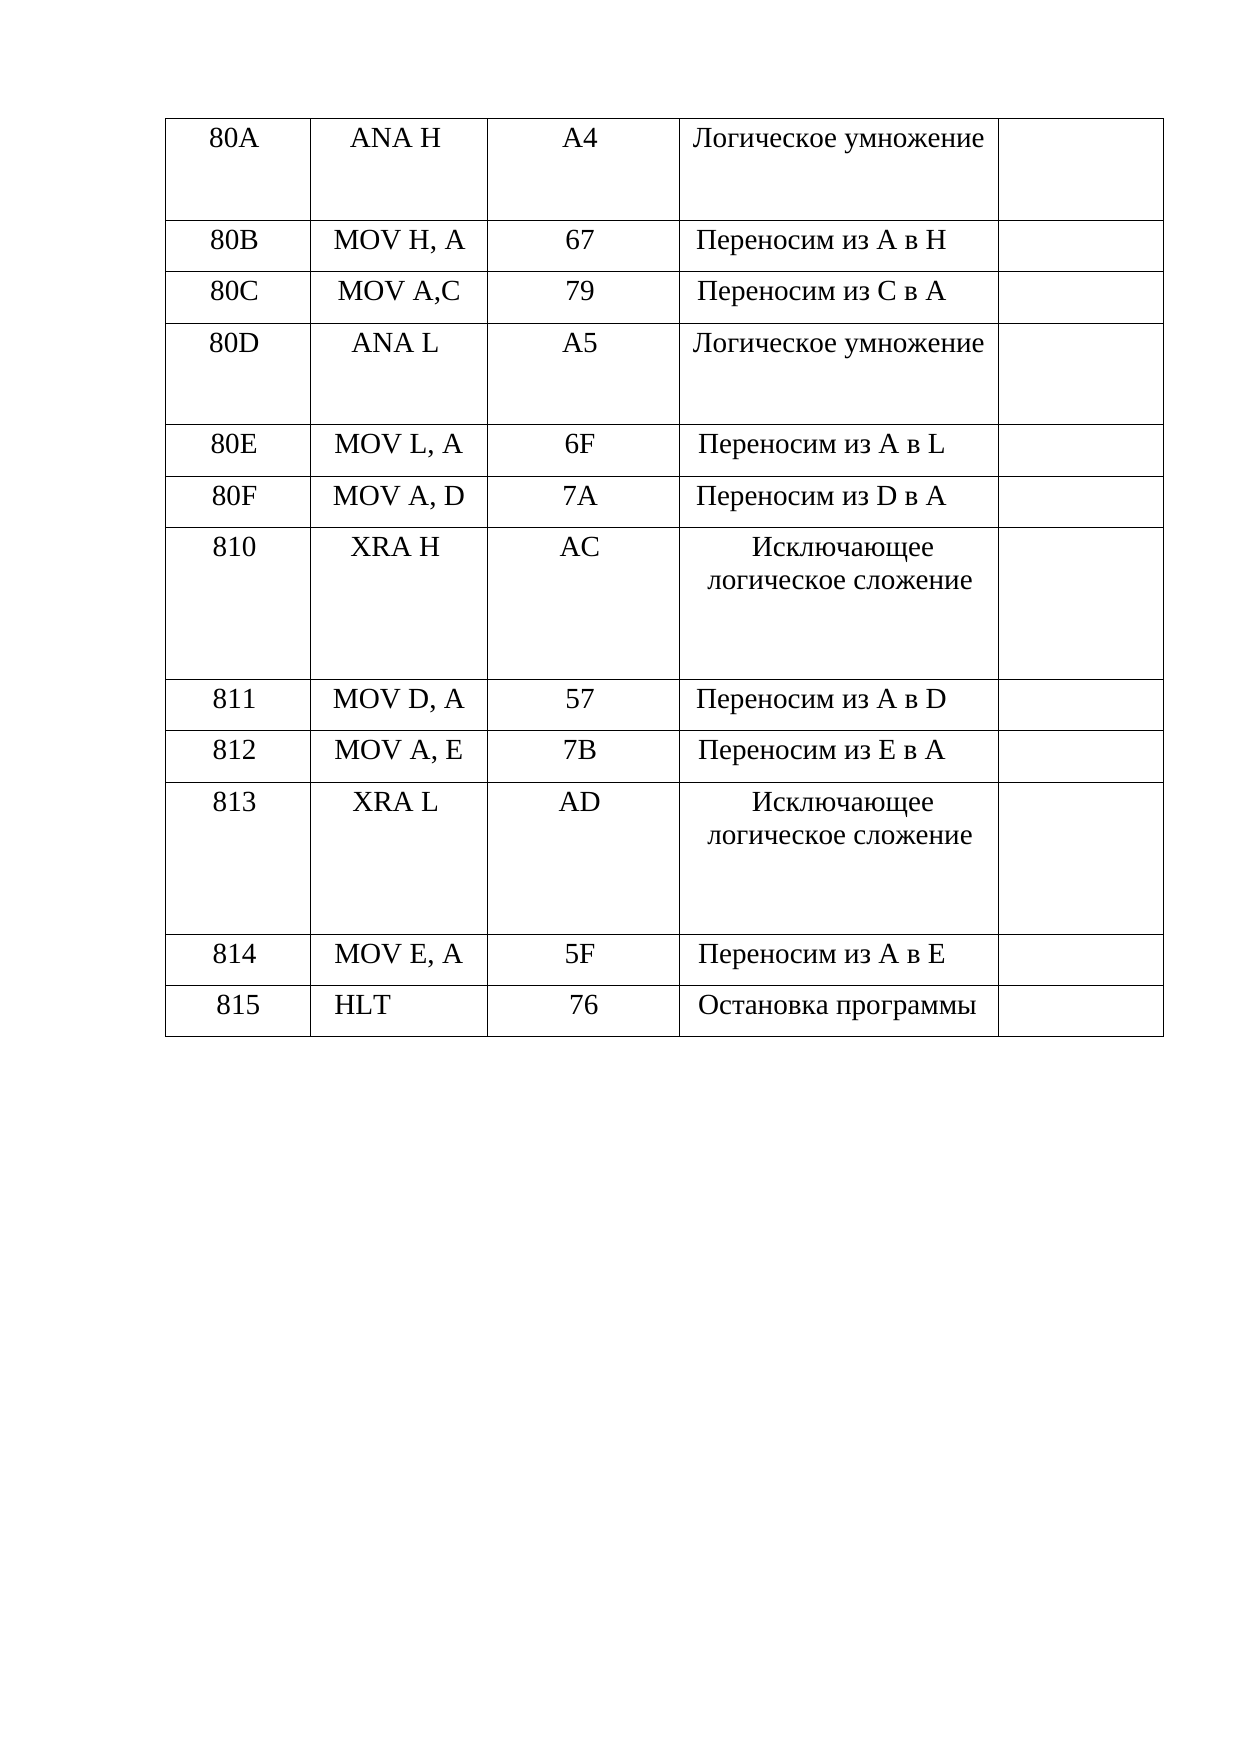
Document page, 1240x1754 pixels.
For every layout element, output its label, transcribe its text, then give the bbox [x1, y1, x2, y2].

table_cell ANA L [311, 324, 487, 424]
table_cell MOV E, A [311, 935, 487, 985]
table_cell 5F [488, 935, 679, 985]
table_cell Переносим из C в A [680, 272, 998, 322]
table_cell A4 [488, 119, 679, 219]
table_cell 7A [488, 477, 679, 527]
table_cell MOV A, E [311, 731, 487, 782]
table_cell MOV H, A [311, 221, 487, 271]
table_cell 80C [166, 272, 310, 322]
table_cell MOV D, A [311, 680, 487, 730]
table_cell [999, 783, 1163, 934]
table_cell Логическое умножение [680, 119, 998, 219]
table_cell XRA L [311, 783, 487, 934]
table_cell [999, 986, 1163, 1036]
table_cell ANA H [311, 119, 487, 219]
table_cell 80A [166, 119, 310, 219]
table_cell 813 [166, 783, 310, 934]
table_cell XRA H [311, 528, 487, 678]
table_cell 812 [166, 731, 310, 782]
table_cell 57 [488, 680, 679, 730]
table_cell [999, 680, 1163, 730]
table_cell Переносим из E в A [680, 731, 998, 782]
table_cell Исключающее логическое сложение [680, 783, 998, 934]
table_cell 7B [488, 731, 679, 782]
table_cell 80D [166, 324, 310, 424]
table_cell MOV A, D [311, 477, 487, 527]
table_cell Исключающее логическое сложение [680, 528, 998, 678]
table_cell [999, 731, 1163, 782]
table_cell [999, 119, 1163, 219]
table_cell [999, 425, 1163, 476]
table_cell 810 [166, 528, 310, 678]
table_cell [999, 477, 1163, 527]
table_cell AC [488, 528, 679, 678]
table_cell Переносим из D в A [680, 477, 998, 527]
table_cell Остановка программы [680, 986, 998, 1036]
table_cell 6F [488, 425, 679, 476]
table_cell Логическое умножение [680, 324, 998, 424]
table_cell [999, 221, 1163, 271]
table_cell Переносим из A в E [680, 935, 998, 985]
table_cell MOV L, A [311, 425, 487, 476]
table_cell [999, 272, 1163, 322]
table_cell HLT [311, 986, 487, 1036]
table_cell 815 [166, 986, 310, 1036]
table_cell Переносим из A в L [680, 425, 998, 476]
table_cell [999, 528, 1163, 678]
table_cell 67 [488, 221, 679, 271]
table_cell 76 [488, 986, 679, 1036]
table_cell 80B [166, 221, 310, 271]
table_cell MOV A,C [311, 272, 487, 322]
table_cell Переносим из A в D [680, 680, 998, 730]
table_cell 80F [166, 477, 310, 527]
table_cell 814 [166, 935, 310, 985]
table_cell A5 [488, 324, 679, 424]
table_cell [999, 324, 1163, 424]
table_cell 79 [488, 272, 679, 322]
table_cell Переносим из A в H [680, 221, 998, 271]
table_cell 80E [166, 425, 310, 476]
table_cell AD [488, 783, 679, 934]
table_cell 811 [166, 680, 310, 730]
table_cell [999, 935, 1163, 985]
